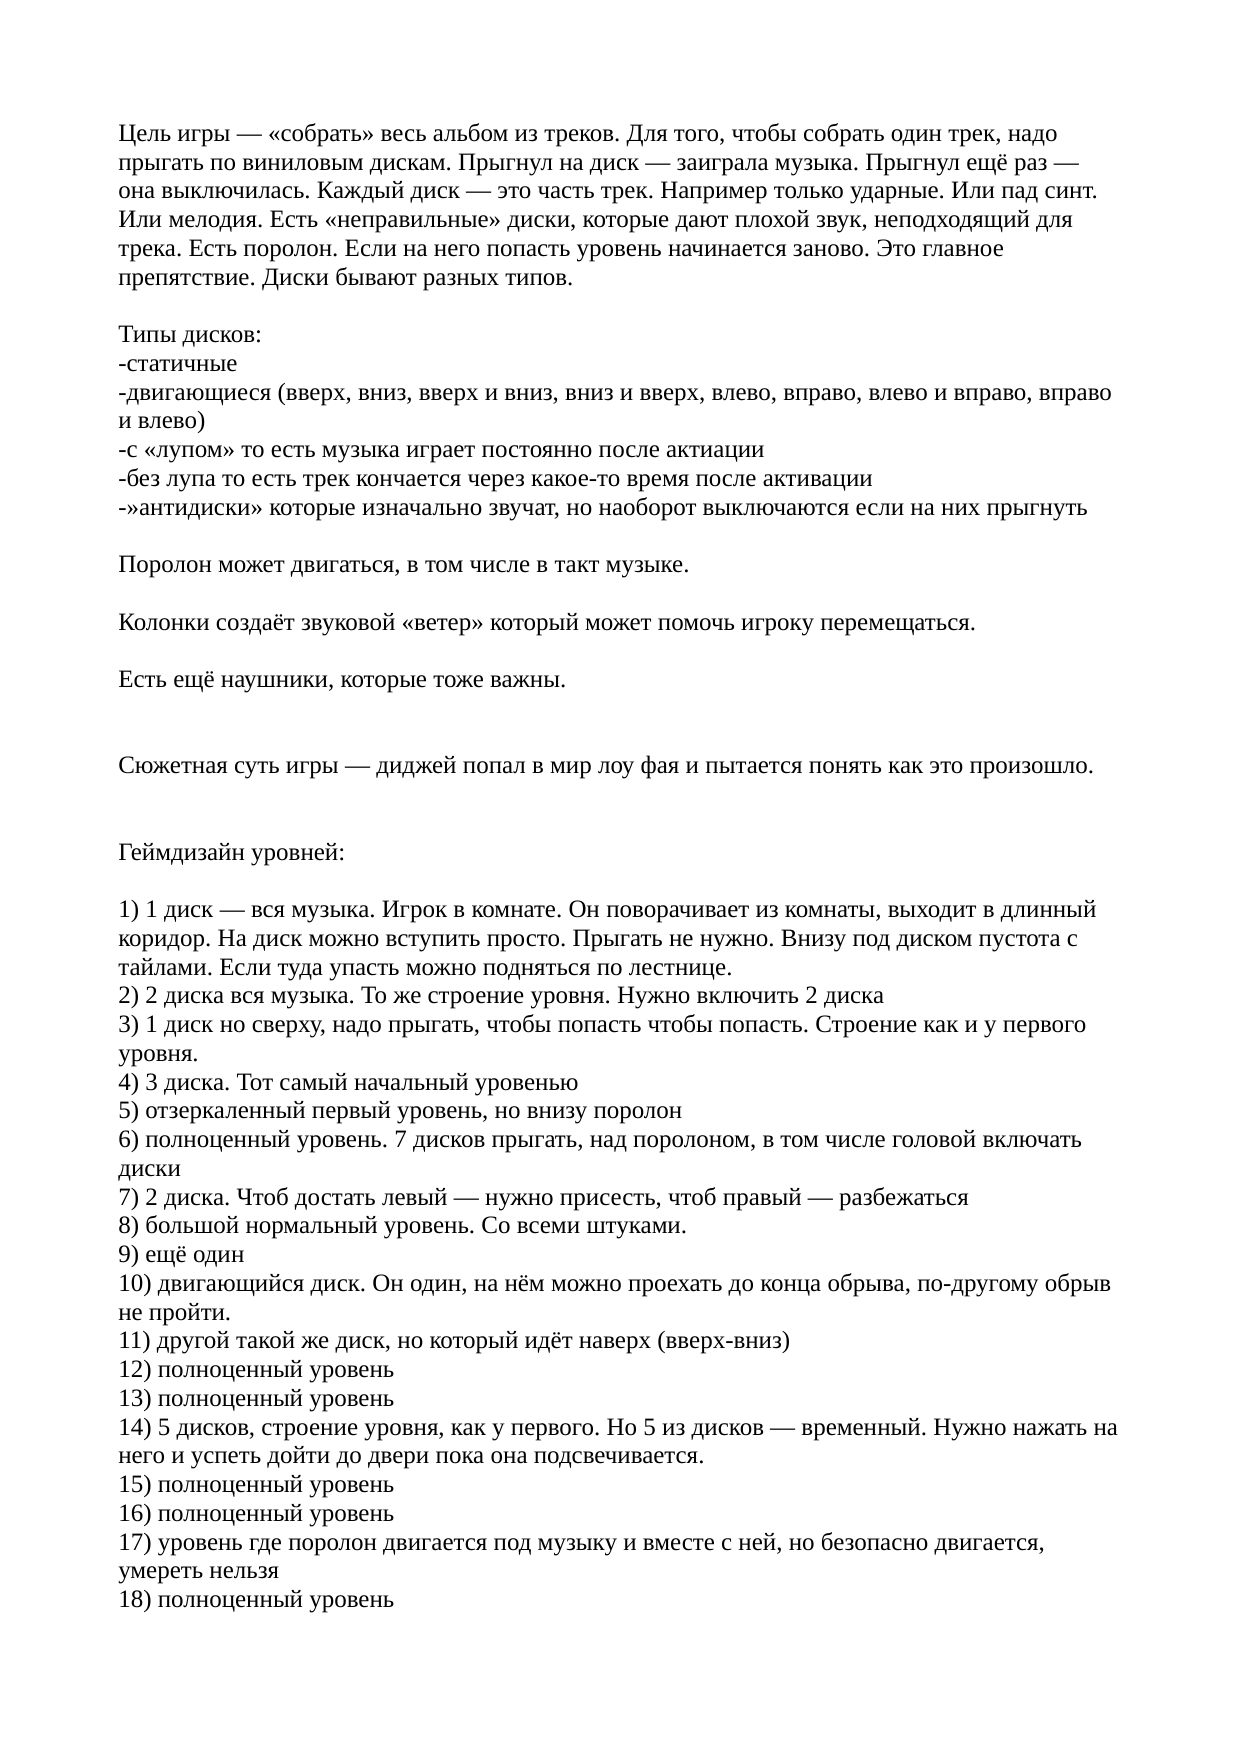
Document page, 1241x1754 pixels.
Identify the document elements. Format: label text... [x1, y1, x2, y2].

text 9) ещё один [118, 1239, 1122, 1268]
text -без лупа то есть трек кончается через какое-то время после активации [118, 463, 1122, 492]
text 14) 5 дисков, строение уровня, как у первого. Но 5 из дисков — временный. Нужно нажать на него и успеть дойти до двери пока она подсвечивается. [118, 1412, 1122, 1469]
text Сюжетная суть игры — диджей попал в мир лоу фая и пытается понять как это произошло. [118, 751, 1122, 779]
text 8) большой нормальный уровень. Со всеми штуками. [118, 1211, 1122, 1239]
text 15) полноценный уровень [118, 1469, 1122, 1498]
text Колонки создаёт звуковой «ветер» который может помочь игроку перемещаться. [118, 607, 1122, 636]
text 18) полноценный уровень [118, 1584, 1122, 1613]
text 1) 1 диск — вся музыка. Игрок в комнате. Он поворачивает из комнаты, выходит в длинный коридор. На диск можно вступить просто. Прыгать не нужно. Внизу под диском пустота с тайлами. Если туда упасть можно подняться по лестнице. [118, 894, 1122, 981]
text 4) 3 диска. Тот самый начальный уровенью [118, 1067, 1122, 1096]
text Цель игры — «собрать» весь альбом из треков. Для того, чтобы собрать один трек, надо прыгать по виниловым дискам. Прыгнул на диск — заиграла музыка. Прыгнул ещё раз — она выключилась. Каждый диск — это часть трек. Например только ударные. Или пад синт. Или мелодия. Есть «неправильные» диски, которые дают плохой звук, неподходящий для трека. Есть поролон. Если на него попасть уровень начинается заново. Это главное препятствие. Диски бывают разных типов. [118, 118, 1122, 291]
text -»антидиски» которые изначально звучат, но наоборот выключаются если на них прыгнуть [118, 492, 1122, 521]
text 10) двигающийся диск. Он один, на нём можно проехать до конца обрыва, по-другому обрыв не пройти. [118, 1268, 1122, 1326]
text Геймдизайн уровней: [118, 837, 1122, 866]
text 17) уровень где поролон двигается под музыку и вместе с ней, но безопасно двигается, умереть нельзя [118, 1527, 1122, 1584]
text 11) другой такой же диск, но который идёт наверх (вверх-вниз) [118, 1326, 1122, 1354]
text 7) 2 диска. Чтоб достать левый — нужно присесть, чтоб правый — разбежаться [118, 1182, 1122, 1211]
text 12) полноценный уровень [118, 1354, 1122, 1383]
text 3) 1 диск но сверху, надо прыгать, чтобы попасть чтобы попасть. Строение как и у первого уровня. [118, 1009, 1122, 1067]
text 13) полноценный уровень [118, 1383, 1122, 1412]
text Есть ещё наушники, которые тоже важны. [118, 664, 1122, 693]
text Типы дисков: [118, 319, 1122, 348]
text 2) 2 диска вся музыка. То же строение уровня. Нужно включить 2 диска [118, 981, 1122, 1009]
text Поролон может двигаться, в том числе в такт музыке. [118, 549, 1122, 578]
text 5) отзеркаленный первый уровень, но внизу поролон [118, 1096, 1122, 1124]
text 16) полноценный уровень [118, 1498, 1122, 1527]
text -двигающиеся (вверх, вниз, вверх и вниз, вниз и вверх, влево, вправо, влево и вправо, вправо и влево) -с «лупом» то есть музыка играет постоянно после актиации [118, 377, 1122, 463]
text 6) полноценный уровень. 7 дисков прыгать, над поролоном, в том числе головой включать диски [118, 1124, 1122, 1182]
text -статичные [118, 348, 1122, 377]
